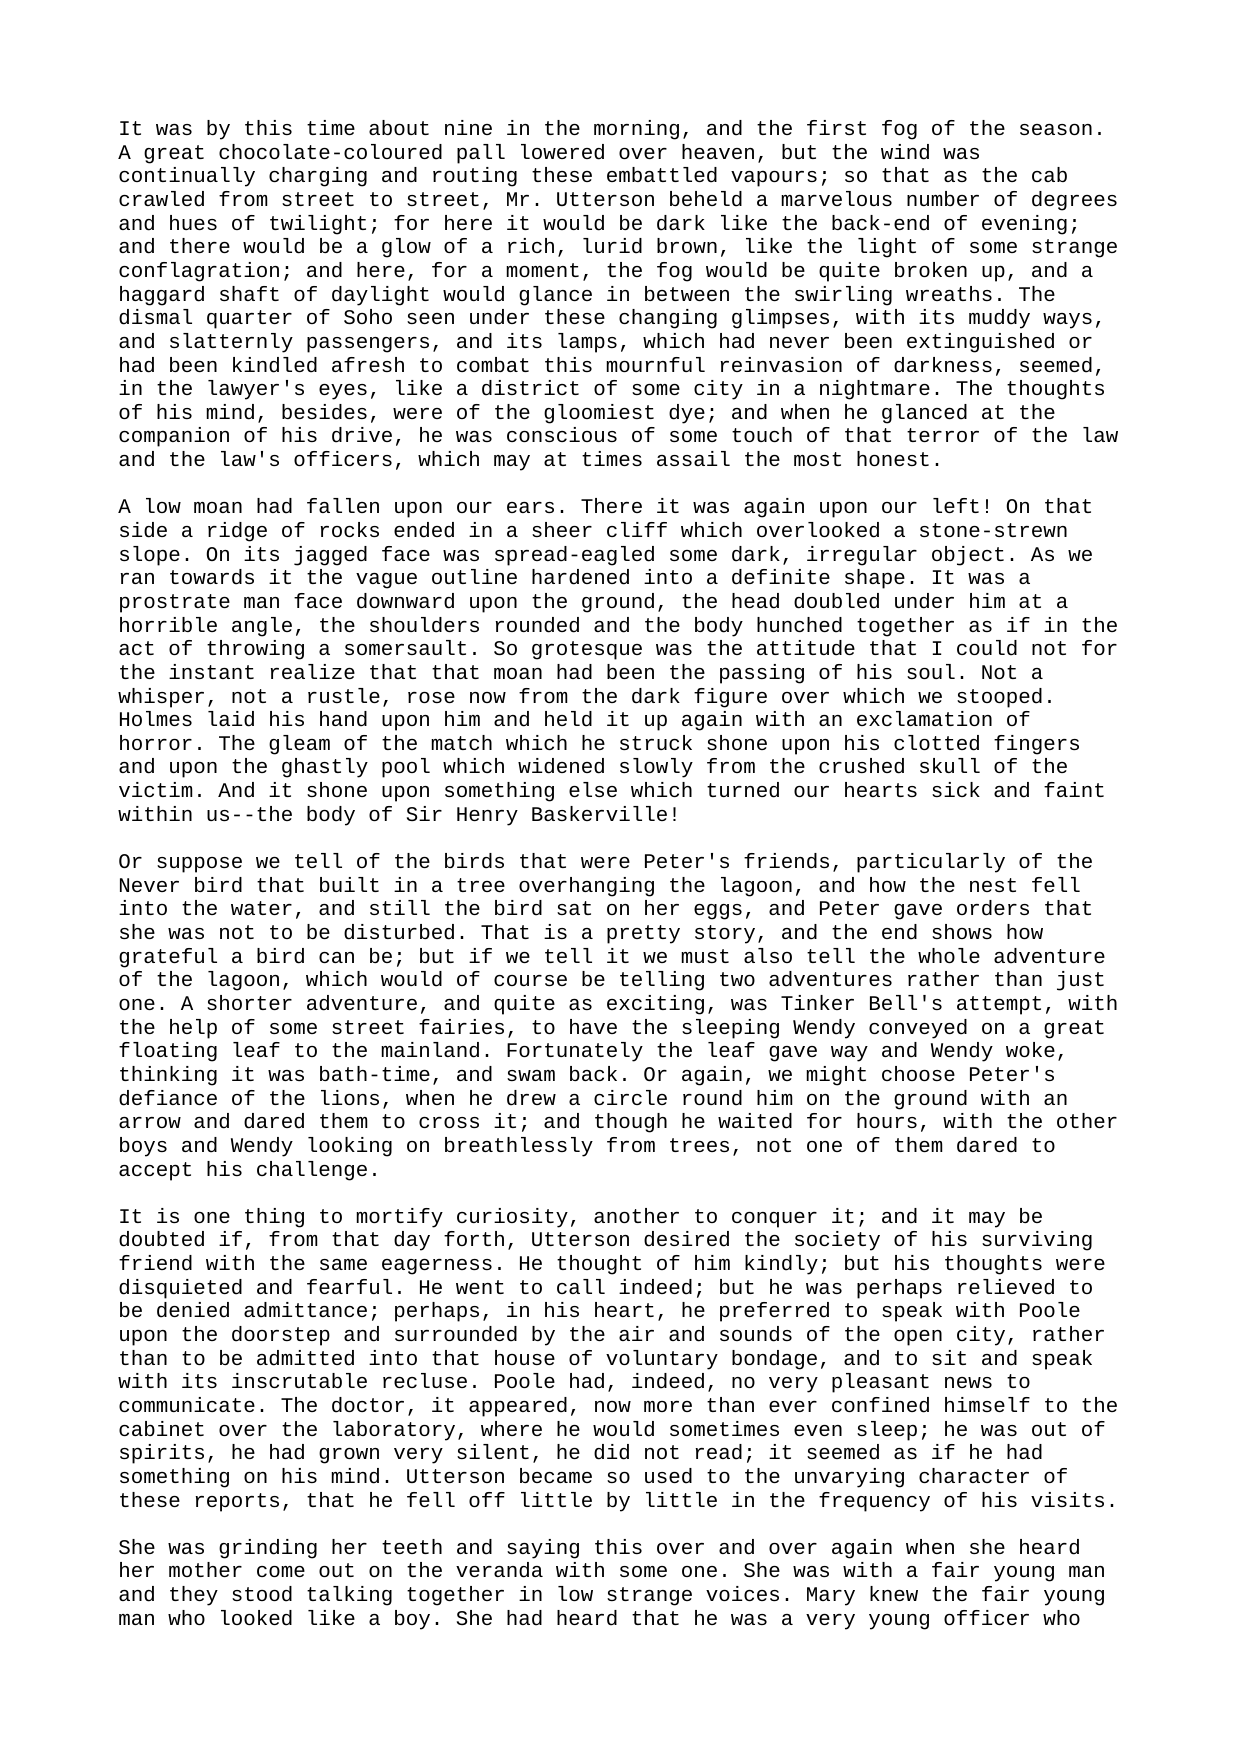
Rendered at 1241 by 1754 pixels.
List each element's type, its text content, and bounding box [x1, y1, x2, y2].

text A low moan had fallen upon our ears. There it was again upon our left! On that side a ridge of rocks ended in a sheer cliff which overlooked a stone-strewn slope. On its jagged face was spread-eagled some dark, irregular object. As we ran towards it the vague outline hardened into a definite shape. It was a prostrate man face downward upon the ground, the head doubled under him at a horrible angle, the shoulders rounded and the body hunched together as if in the act of throwing a somersault. So grotesque was the attitude that I could not for the instant realize that that moan had been the passing of his soul. Not a whisper, not a rustle, rose now from the dark figure over which we stooped. Holmes laid his hand upon him and held it up again with an exclamation of horror. The gleam of the match which he struck shone upon his clotted fingers and upon the ghastly pool which widened slowly from the crushed skull of the victim. And it shone upon something else which turned our hearts sick and faint within us--the body of Sir Henry Baskerville! [118, 496, 1122, 827]
text It is one thing to mortify curiosity, another to conquer it; and it may be doubted if, from that day forth, Utterson desired the society of his surviving friend with the same eagerness. He thought of him kindly; but his thoughts were disquieted and fearful. He went to call indeed; but he was perhaps relieved to be denied admittance; perhaps, in his heart, he preferred to speak with Poole upon the doorstep and surrounded by the air and sounds of the open city, rather than to be admitted into that house of voluntary bondage, and to sit and speak with its inscrutable recluse. Poole had, indeed, no very pleasant news to communicate. The doctor, it appeared, now more than ever confined himself to the cabinet over the laboratory, where he would sometimes even sleep; he was out of spirits, he had grown very silent, he did not read; it seemed as if he had something on his mind. Utterson became so used to the unvarying character of these reports, that he fell off little by little in the frequency of his visits. [118, 1206, 1122, 1513]
text It was by this time about nine in the morning, and the first fog of the season. A great chocolate-coloured pall lowered over heaven, but the wind was continually charging and routing these embattled vapours; so that as the cab crawled from street to street, Mr. Utterson beheld a marvelous number of degrees and hues of twilight; for here it would be dark like the back-end of evening; and there would be a glow of a rich, lurid brown, like the light of some strange conflagration; and here, for a moment, the fog would be quite broken up, and a haggard shaft of daylight would glance in between the swirling wreaths. The dismal quarter of Soho seen under these changing glimpses, with its muddy ways, and slatternly passengers, and its lamps, which had never been extinguished or had been kindled afresh to combat this mournful reinvasion of darkness, seemed, in the lawyer's eyes, like a district of some city in a nightmare. The thoughts of his mind, besides, were of the gloomiest dye; and when he glanced at the companion of his drive, he was conscious of some touch of that terror of the law and the law's officers, which may at times assail the most honest. [118, 118, 1122, 473]
text She was grinding her teeth and saying this over and over again when she heard her mother come out on the veranda with some one. She was with a fair young man and they stood talking together in low strange voices. Mary knew the fair young man who looked like a boy. She had heard that he was a very young officer who [118, 1537, 1122, 1631]
text Or suppose we tell of the birds that were Peter's friends, particularly of the Never bird that built in a tree overhanging the lagoon, and how the nest fell into the water, and still the bird sat on her eggs, and Peter gave orders that she was not to be disturbed. That is a pretty story, and the end shows how grateful a bird can be; but if we tell it we must also tell the whole adventure of the lagoon, which would of course be telling two adventures rather than just one. A shorter adventure, and quite as exciting, was Tinker Bell's attempt, with the help of some street fairies, to have the sleeping Wendy conveyed on a great floating leaf to the mainland. Fortunately the leaf gave way and Wendy woke, thinking it was bath-time, and swam back. Or again, we might choose Peter's defiance of the lions, when he drew a circle round him on the ground with an arrow and dared them to cross it; and though he waited for hours, with the other boys and Wendy looking on breathlessly from trees, not one of them dared to accept his challenge. [118, 851, 1122, 1182]
